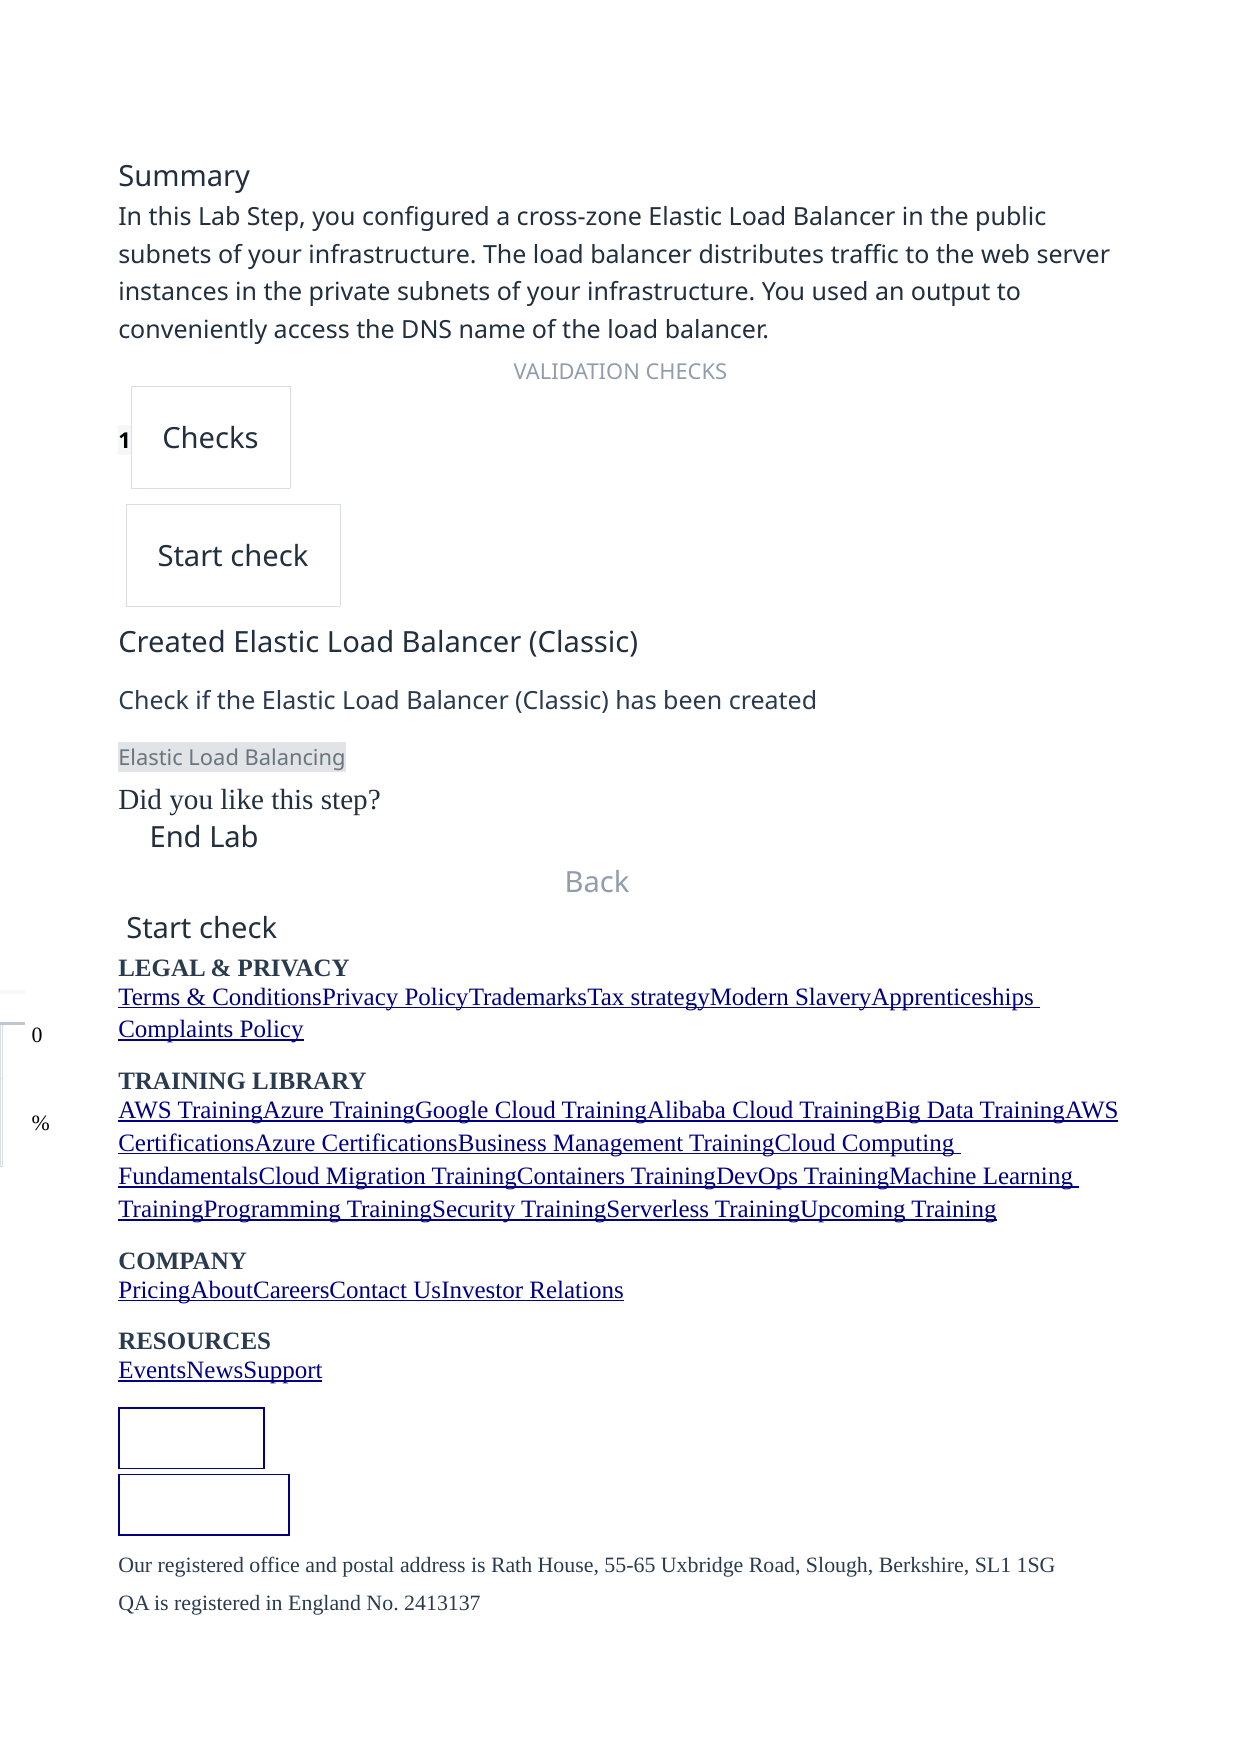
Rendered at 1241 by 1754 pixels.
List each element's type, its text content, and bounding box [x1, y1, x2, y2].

text Checks [132, 387, 290, 488]
subtitle RESOURCES [118, 1326, 1122, 1355]
subtitle TRAINING LIBRARY [118, 1066, 1122, 1095]
text Elastic Load Balancing [118, 742, 1116, 772]
subtitle [0, 994, 25, 1022]
subtitle COMPANY [118, 1246, 1122, 1275]
text Start check [126, 907, 1114, 947]
text Start check [127, 505, 340, 606]
text End Lab [149, 816, 1114, 856]
text EventsNewsSupport [118, 1355, 1122, 1384]
text Our registered office and postal address is Rath House, 55-65 Uxbridge Road, Slough, Berkshire, SL1 1SG QA is registered in England No. 2413137 [118, 1540, 1097, 1615]
text 1 [118, 386, 131, 488]
text VALIDATION CHECKS [156, 345, 1084, 386]
text Back [118, 862, 1075, 901]
text AWS TrainingAzure TrainingGoogle Cloud TrainingAlibaba Cloud TrainingBig Data TrainingAWS CertificationsAzure CertificationsBusiness Management TrainingCloud Computing FundamentalsCloud Migration TrainingContainers TrainingDevOps TrainingMachine Learning TrainingProgramming TrainingSecurity TrainingServerless TrainingUpcoming Training [118, 1095, 1122, 1223]
text Check if the Elastic Load Balancer (Classic) has been created [118, 679, 1122, 717]
text In this Lab Step, you configured a cross-zone Elastic Load Balancer in the public subnets of your infrastructure. The load balancer distributes traffic to the web server instances in the private subnets of your infrastructure. You used an output to conveniently access the DNS name of the load balancer. [118, 195, 1122, 345]
subtitle LEGAL & PRIVACY [118, 953, 1122, 982]
text [341, 504, 1114, 606]
text PricingAboutCareersContact UsInvestor Relations [118, 1275, 1122, 1303]
subtitle Summary [118, 156, 1122, 195]
text [291, 386, 1099, 488]
text Terms & ConditionsPrivacy PolicyTrademarksTax strategyModern SlaveryApprenticeships Complaints Policy [118, 982, 1122, 1043]
subtitle Did you like this step? [118, 782, 1122, 816]
text Created Elastic Load Balancer (Classic) [118, 621, 1094, 661]
